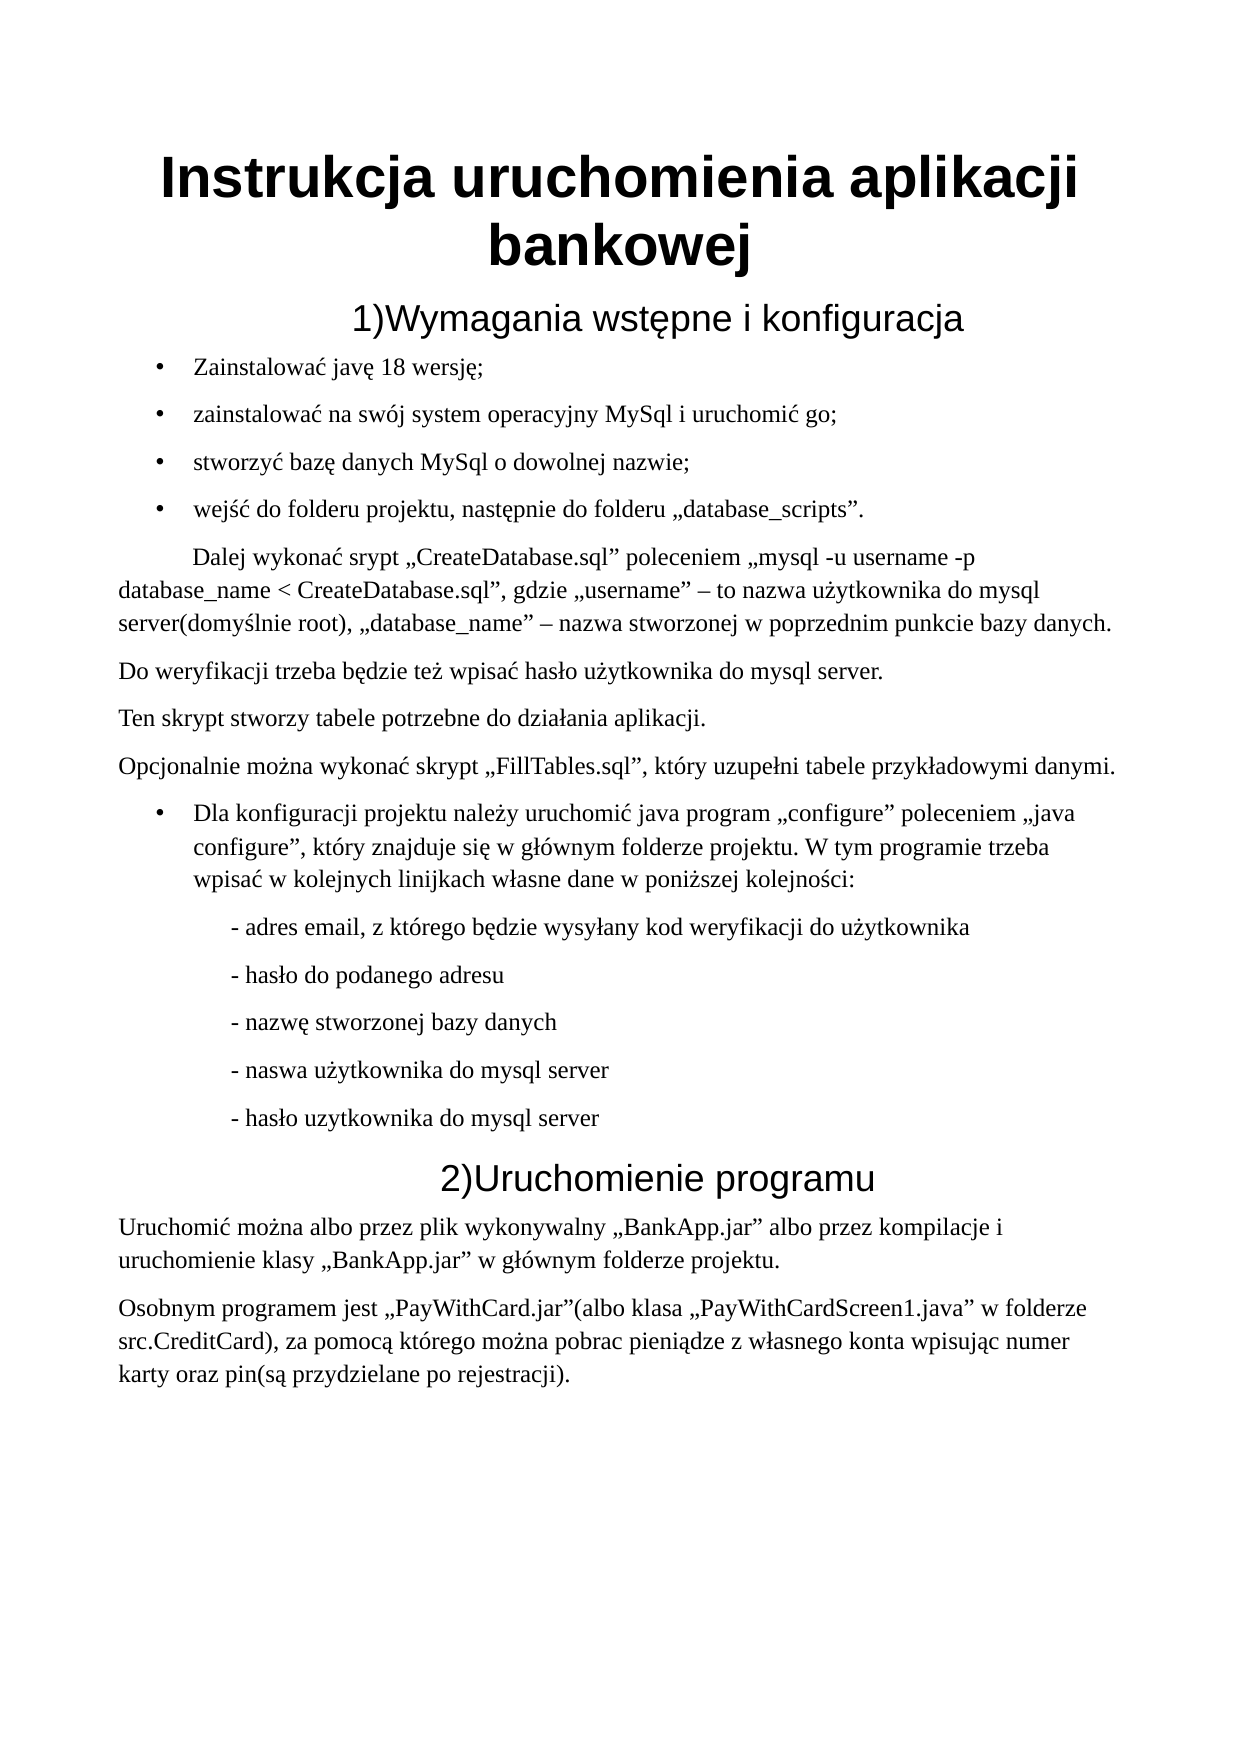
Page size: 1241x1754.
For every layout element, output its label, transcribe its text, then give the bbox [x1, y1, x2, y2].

text Osobnym programem jest „PayWithCard.jar”(albo klasa „PayWithCardScreen1.java” w folderze src.CreditCard), za pomocą którego można pobrac pieniądze z własnego konta wpisując numer karty oraz pin(są przydzielane po rejestracji). [118, 1293, 1122, 1387]
list Zainstalować javę 18 wersję; [156, 352, 1122, 380]
subtitle 1)Wymagania wstępne i konfiguracja [156, 296, 1122, 339]
list - hasło do podanego adresu [193, 960, 1122, 988]
list - hasło uzytkownika do mysql server [193, 1103, 1122, 1131]
list - naswa użytkownika do mysql server [193, 1055, 1122, 1084]
list - adres email, z którego będzie wysyłany kod weryfikacji do użytkownika [193, 912, 1122, 941]
subtitle 2)Uruchomienie programu [156, 1156, 1122, 1199]
list zainstalować na swój system operacyjny MySql i uruchomić go; [156, 399, 1122, 428]
list stworzyć bazę danych MySql o dowolnej nazwie; [156, 447, 1122, 476]
text Dalej wykonać srypt „CreateDatabase.sql” poleceniem „mysql -u username -p database_name < CreateDatabase.sql”, gdzie „username” – to nazwa użytkownika do mysql server(domyślnie root), „database_name” – nazwa stworzonej w poprzednim punkcie bazy danych. [118, 542, 1122, 637]
list wejść do folderu projektu, następnie do folderu „database_scripts”. [156, 494, 1122, 523]
text Opcjonalnie można wykonać skrypt „FillTables.sql”, który uzupełni tabele przykładowymi danymi. [118, 751, 1122, 780]
text Uruchomić można albo przez plik wykonywalny „BankApp.jar” albo przez kompilacje i uruchomienie klasy „BankApp.jar” w głównym folderze projektu. [118, 1212, 1122, 1274]
list - nazwę stworzonej bazy danych [193, 1007, 1122, 1036]
list Dla konfiguracji projektu należy uruchomić java program „configure” poleceniem „java configure”, który znajduje się w głównym folderze projektu. W tym programie trzeba wpisać w kolejnych linijkach własne dane w poniższej kolejności: [156, 798, 1122, 893]
text Do weryfikacji trzeba będzie też wpisać hasło użytkownika do mysql server. [118, 656, 1122, 684]
title Instrukcja uruchomienia aplikacji bankowej [118, 143, 1122, 277]
text Ten skrypt stworzy tabele potrzebne do działania aplikacji. [118, 703, 1122, 732]
